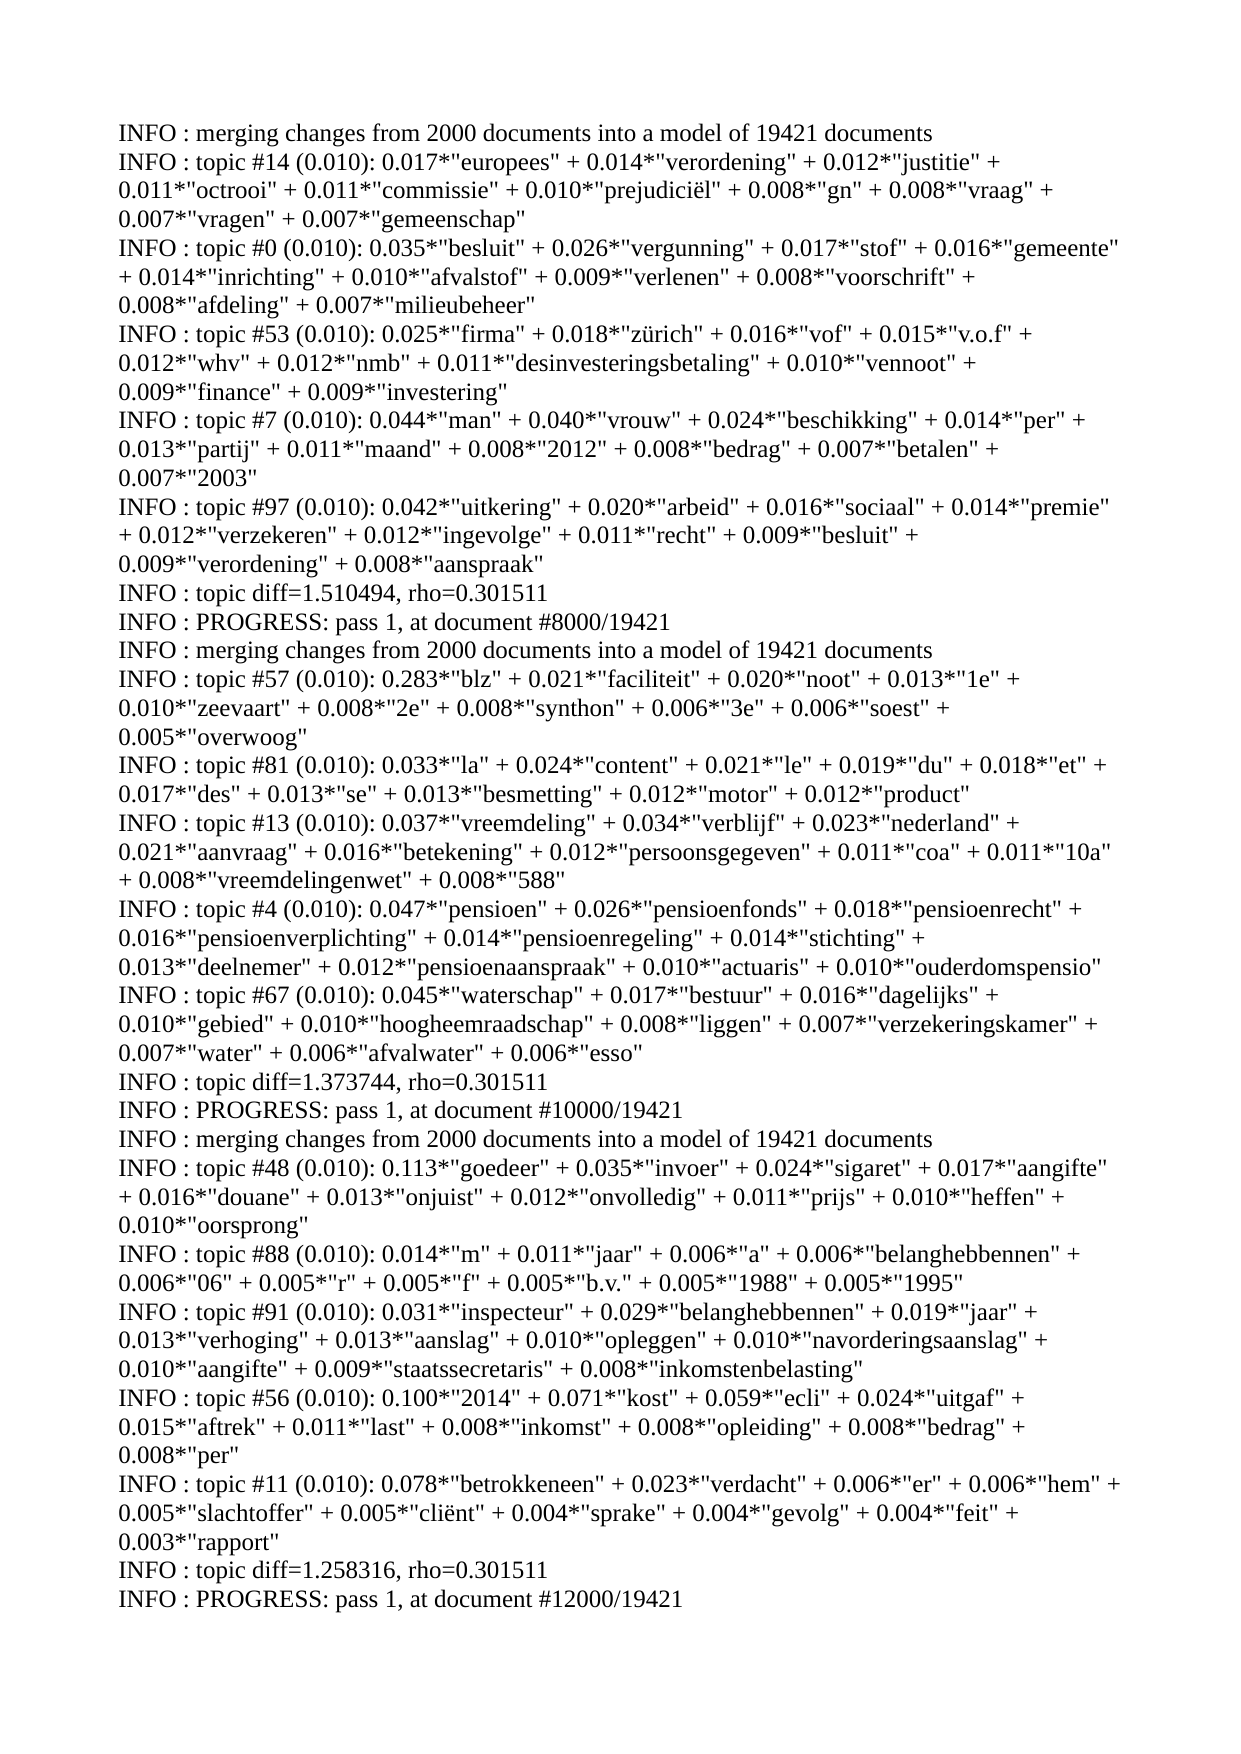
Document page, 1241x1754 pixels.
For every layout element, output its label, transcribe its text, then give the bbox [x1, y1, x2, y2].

text INFO : PROGRESS: pass 1, at document #12000/19421 [118, 1584, 1122, 1613]
text INFO : topic #7 (0.010): 0.044*"man" + 0.040*"vrouw" + 0.024*"beschikking" + 0.014*"per" + 0.013*"partij" + 0.011*"maand" + 0.008*"2012" + 0.008*"bedrag" + 0.007*"betalen" + 0.007*"2003" [118, 406, 1122, 492]
text INFO : topic diff=1.258316, rho=0.301511 [118, 1556, 1122, 1584]
text INFO : topic diff=1.373744, rho=0.301511 [118, 1067, 1122, 1096]
text INFO : topic #13 (0.010): 0.037*"vreemdeling" + 0.034*"verblijf" + 0.023*"nederland" + 0.021*"aanvraag" + 0.016*"betekening" + 0.012*"persoonsgegeven" + 0.011*"coa" + 0.011*"10a" + 0.008*"vreemdelingenwet" + 0.008*"588" [118, 808, 1122, 894]
text INFO : topic #88 (0.010): 0.014*"m" + 0.011*"jaar" + 0.006*"a" + 0.006*"belanghebbennen" + 0.006*"06" + 0.005*"r" + 0.005*"f" + 0.005*"b.v." + 0.005*"1988" + 0.005*"1995" [118, 1239, 1122, 1297]
text INFO : topic #81 (0.010): 0.033*"la" + 0.024*"content" + 0.021*"le" + 0.019*"du" + 0.018*"et" + 0.017*"des" + 0.013*"se" + 0.013*"besmetting" + 0.012*"motor" + 0.012*"product" [118, 751, 1122, 808]
text INFO : PROGRESS: pass 1, at document #8000/19421 [118, 607, 1122, 636]
text INFO : topic #11 (0.010): 0.078*"betrokkeneen" + 0.023*"verdacht" + 0.006*"er" + 0.006*"hem" + 0.005*"slachtoffer" + 0.005*"cliënt" + 0.004*"sprake" + 0.004*"gevolg" + 0.004*"feit" + 0.003*"rapport" [118, 1469, 1122, 1556]
text INFO : topic #56 (0.010): 0.100*"2014" + 0.071*"kost" + 0.059*"ecli" + 0.024*"uitgaf" + 0.015*"aftrek" + 0.011*"last" + 0.008*"inkomst" + 0.008*"opleiding" + 0.008*"bedrag" + 0.008*"per" [118, 1383, 1122, 1469]
text INFO : merging changes from 2000 documents into a model of 19421 documents [118, 1124, 1122, 1153]
text INFO : topic #14 (0.010): 0.017*"europees" + 0.014*"verordening" + 0.012*"justitie" + 0.011*"octrooi" + 0.011*"commissie" + 0.010*"prejudiciël" + 0.008*"gn" + 0.008*"vraag" + 0.007*"vragen" + 0.007*"gemeenschap" [118, 147, 1122, 233]
text INFO : topic #4 (0.010): 0.047*"pensioen" + 0.026*"pensioenfonds" + 0.018*"pensioenrecht" + 0.016*"pensioenverplichting" + 0.014*"pensioenregeling" + 0.014*"stichting" + 0.013*"deelnemer" + 0.012*"pensioenaanspraak" + 0.010*"actuaris" + 0.010*"ouderdomspensio" [118, 894, 1122, 981]
text INFO : topic #0 (0.010): 0.035*"besluit" + 0.026*"vergunning" + 0.017*"stof" + 0.016*"gemeente" + 0.014*"inrichting" + 0.010*"afvalstof" + 0.009*"verlenen" + 0.008*"voorschrift" + 0.008*"afdeling" + 0.007*"milieubeheer" [118, 233, 1122, 319]
text INFO : topic #48 (0.010): 0.113*"goedeer" + 0.035*"invoer" + 0.024*"sigaret" + 0.017*"aangifte" + 0.016*"douane" + 0.013*"onjuist" + 0.012*"onvolledig" + 0.011*"prijs" + 0.010*"heffen" + 0.010*"oorsprong" [118, 1153, 1122, 1239]
text INFO : topic #97 (0.010): 0.042*"uitkering" + 0.020*"arbeid" + 0.016*"sociaal" + 0.014*"premie" + 0.012*"verzekeren" + 0.012*"ingevolge" + 0.011*"recht" + 0.009*"besluit" + 0.009*"verordening" + 0.008*"aanspraak" [118, 492, 1122, 578]
text INFO : merging changes from 2000 documents into a model of 19421 documents [118, 118, 1122, 147]
text INFO : merging changes from 2000 documents into a model of 19421 documents [118, 636, 1122, 664]
text INFO : topic #57 (0.010): 0.283*"blz" + 0.021*"faciliteit" + 0.020*"noot" + 0.013*"1e" + 0.010*"zeevaart" + 0.008*"2e" + 0.008*"synthon" + 0.006*"3e" + 0.006*"soest" + 0.005*"overwoog" [118, 664, 1122, 751]
text INFO : topic #53 (0.010): 0.025*"firma" + 0.018*"zürich" + 0.016*"vof" + 0.015*"v.o.f" + 0.012*"whv" + 0.012*"nmb" + 0.011*"desinvesteringsbetaling" + 0.010*"vennoot" + 0.009*"finance" + 0.009*"investering" [118, 319, 1122, 406]
text INFO : topic diff=1.510494, rho=0.301511 [118, 578, 1122, 607]
text INFO : topic #91 (0.010): 0.031*"inspecteur" + 0.029*"belanghebbennen" + 0.019*"jaar" + 0.013*"verhoging" + 0.013*"aanslag" + 0.010*"opleggen" + 0.010*"navorderingsaanslag" + 0.010*"aangifte" + 0.009*"staatssecretaris" + 0.008*"inkomstenbelasting" [118, 1297, 1122, 1383]
text INFO : PROGRESS: pass 1, at document #10000/19421 [118, 1096, 1122, 1124]
text INFO : topic #67 (0.010): 0.045*"waterschap" + 0.017*"bestuur" + 0.016*"dagelijks" + 0.010*"gebied" + 0.010*"hoogheemraadschap" + 0.008*"liggen" + 0.007*"verzekeringskamer" + 0.007*"water" + 0.006*"afvalwater" + 0.006*"esso" [118, 981, 1122, 1067]
